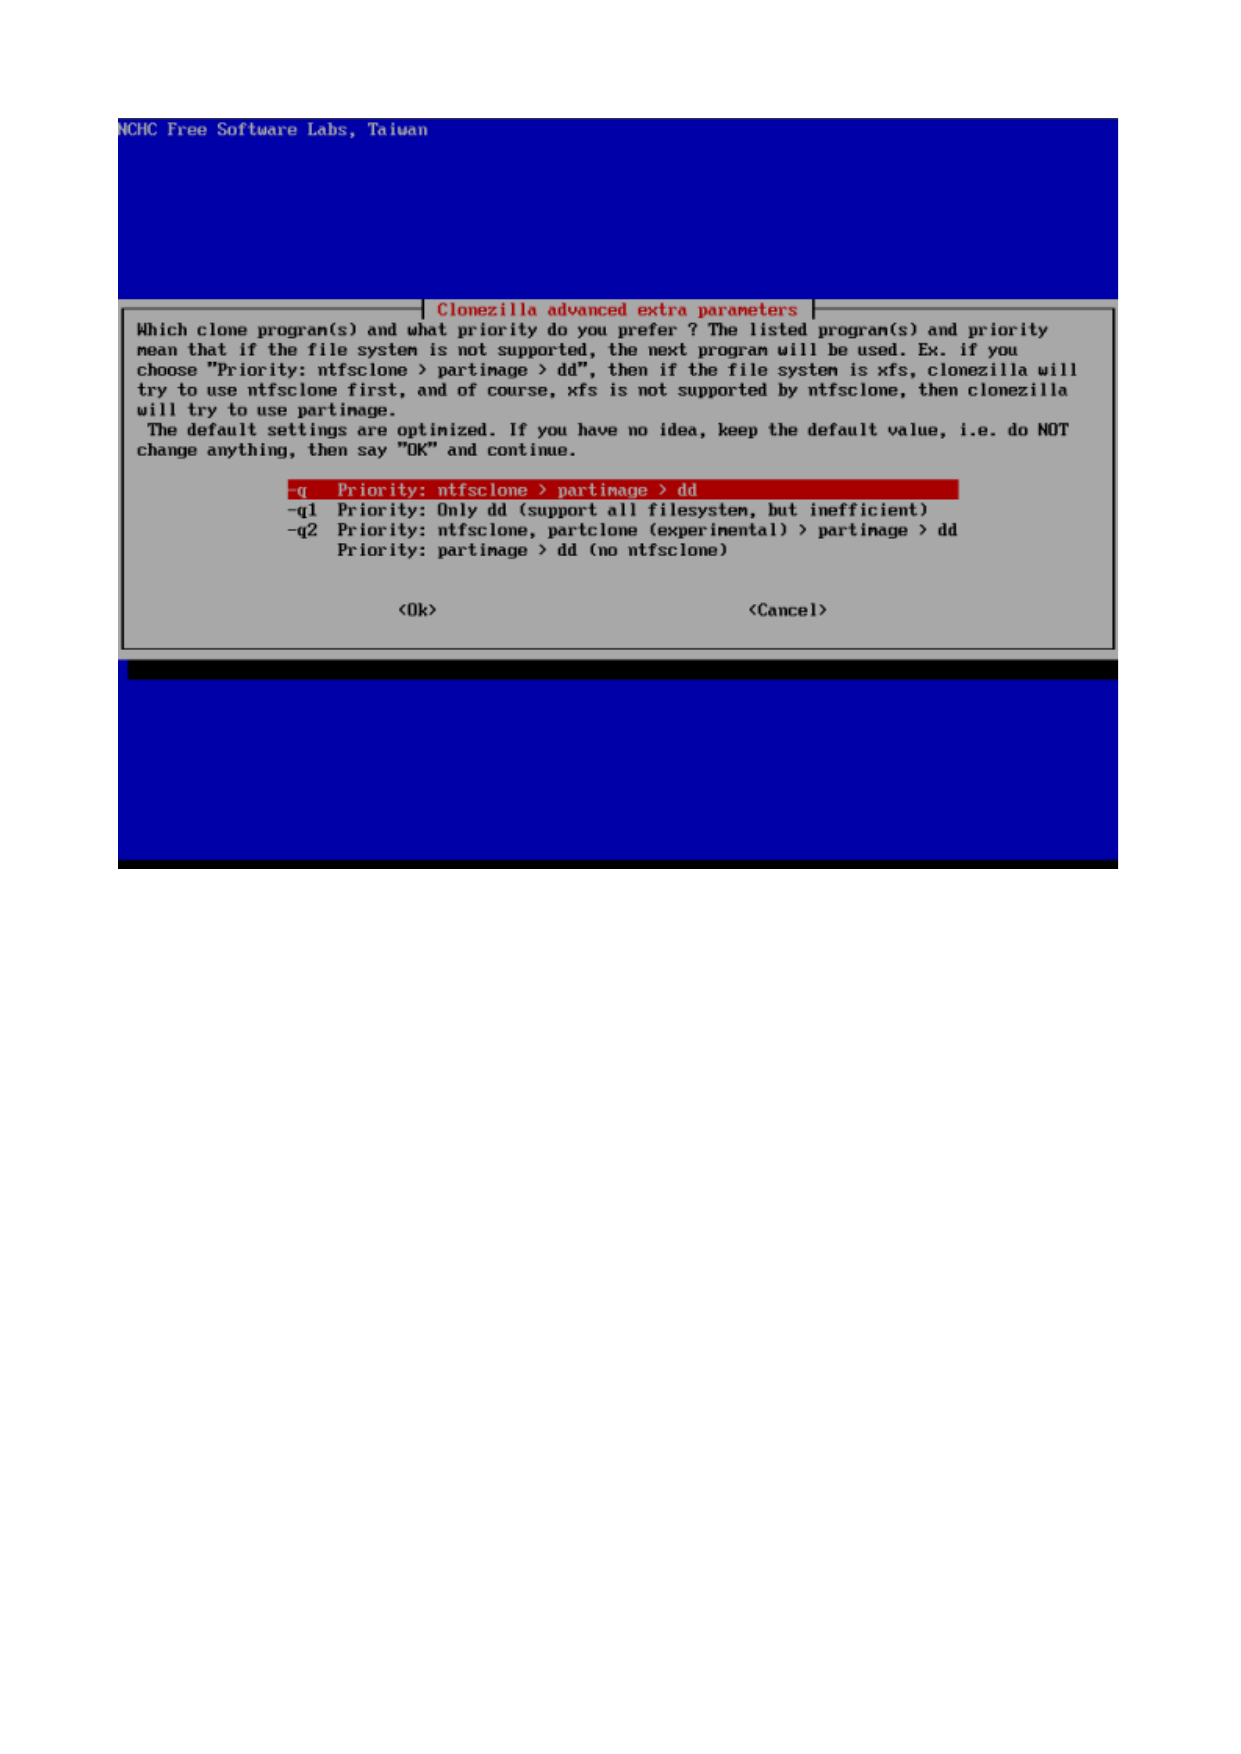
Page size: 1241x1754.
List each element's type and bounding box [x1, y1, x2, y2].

picture [118, 118, 1119, 869]
